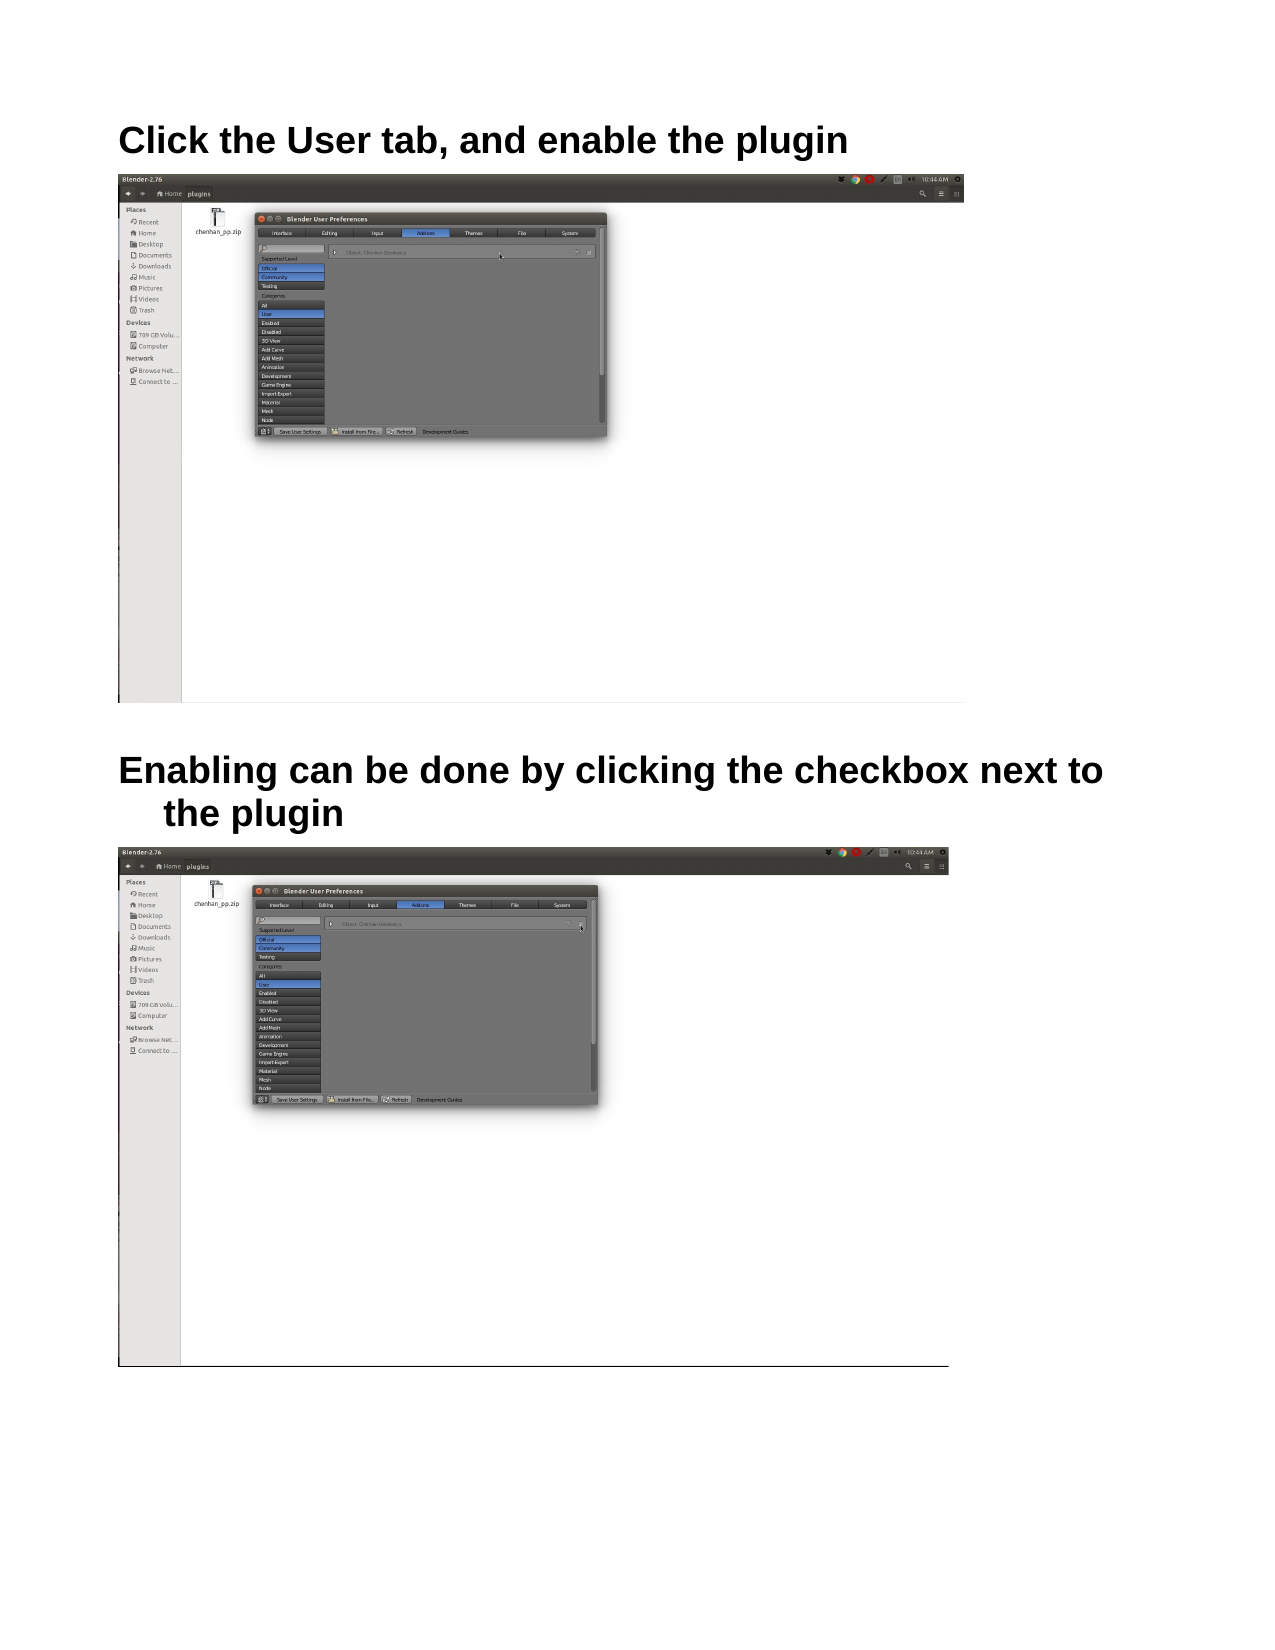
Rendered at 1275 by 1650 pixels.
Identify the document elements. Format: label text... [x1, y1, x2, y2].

subtitle Click the User tab, and enable the plugin [118, 118, 1157, 162]
subtitle Enabling can be done by clicking the checkbox next to the plugin [118, 748, 1157, 835]
picture [118, 847, 949, 1367]
picture [118, 174, 964, 703]
